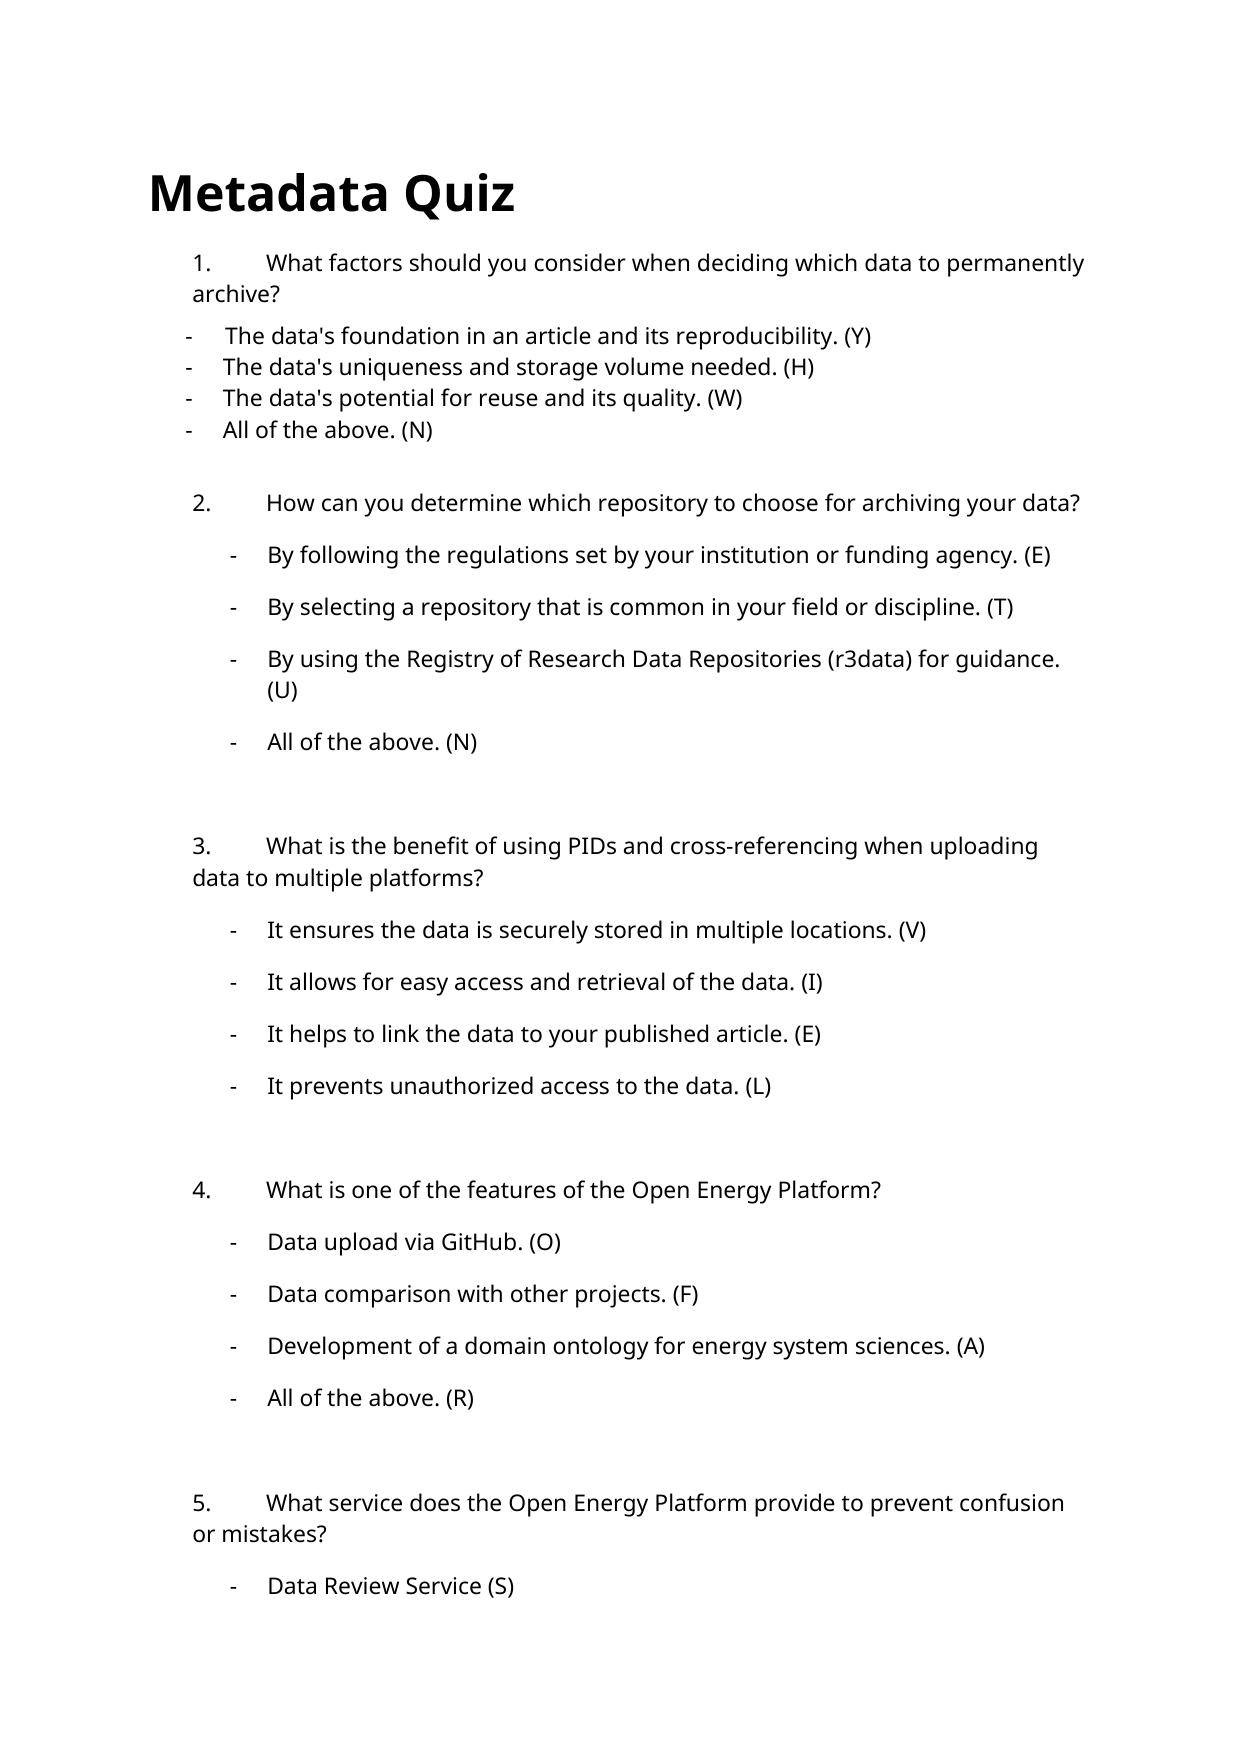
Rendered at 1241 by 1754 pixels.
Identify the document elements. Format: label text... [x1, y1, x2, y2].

list What is one of the features of the Open Energy Platform? [192, 1174, 1093, 1205]
list It allows for easy access and retrieval of the data. (I) [229, 966, 1093, 997]
subtitle Metadata Quiz [148, 158, 1093, 226]
list Development of a domain ontology for energy system sciences. (A) [229, 1330, 1093, 1362]
list What factors should you consider when deciding which data to permanently archive? [192, 247, 1093, 309]
list Data Review Service (S) [229, 1570, 1093, 1601]
list The data's foundation in an article and its reproducibility. (Y) [185, 320, 1093, 351]
list All of the above. (N) [185, 414, 1093, 445]
list By following the regulations set by your institution or funding agency. (E) [229, 539, 1093, 570]
list All of the above. (N) [229, 726, 1093, 757]
list What service does the Open Energy Platform provide to prevent confusion or mistakes? [192, 1487, 1093, 1549]
list It ensures the data is securely stored in multiple locations. (V) [229, 914, 1093, 945]
list It helps to link the data to your published article. (E) [229, 1018, 1093, 1049]
list What is the benefit of using PIDs and cross-referencing when uploading data to multiple platforms? [192, 830, 1093, 893]
list By selecting a repository that is common in your field or discipline. (T) [229, 591, 1093, 622]
list All of the above. (R) [229, 1382, 1093, 1414]
list The data's potential for reuse and its quality. (W) [185, 382, 1093, 414]
list By using the Registry of Research Data Repositories (r3data) for guidance. (U) [229, 643, 1093, 705]
list It prevents unauthorized access to the data. (L) [229, 1070, 1093, 1101]
list Data comparison with other projects. (F) [229, 1278, 1093, 1309]
list Data upload via GitHub. (O) [229, 1226, 1093, 1257]
list The data's uniqueness and storage volume needed. (H) [185, 351, 1093, 382]
list How can you determine which repository to choose for archiving your data? [192, 487, 1093, 518]
